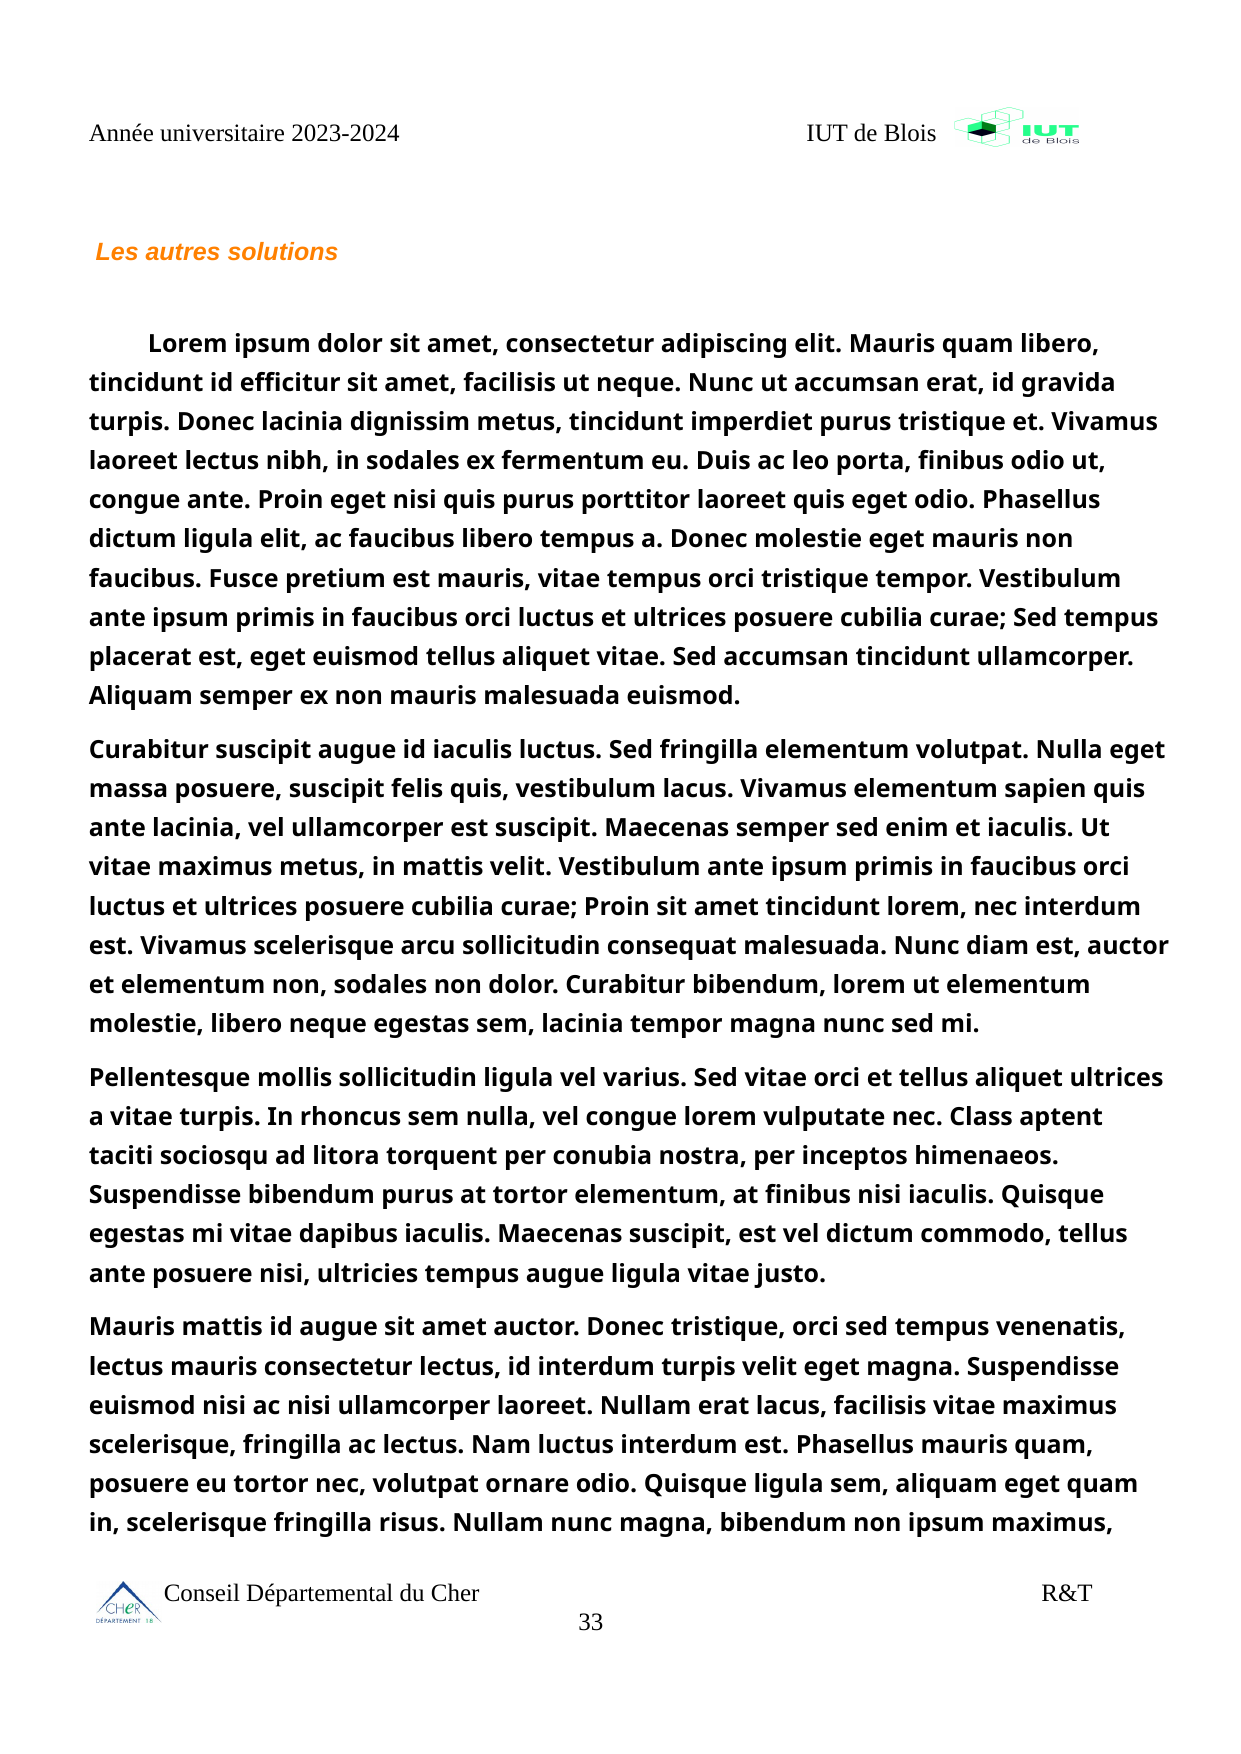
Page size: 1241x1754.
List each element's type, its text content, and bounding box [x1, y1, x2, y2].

text Pellentesque mollis sollicitudin ligula vel varius. Sed vitae orci et tellus aliquet ultrices a vitae turpis. In rhoncus sem nulla, vel congue lorem vulputate nec. Class aptent taciti sociosqu ad litora torquent per conubia nostra, per inceptos himenaeos. Suspendisse bibendum purus at tortor elementum, at finibus nisi iaculis. Quisque egestas mi vitae dapibus iaculis. Maecenas suscipit, est vel dictum commodo, tellus ante posuere nisi, ultricies tempus augue ligula vitae justo. [88, 1059, 1175, 1289]
text Mauris mattis id augue sit amet auctor. Donec tristique, orci sed tempus venenatis, lectus mauris consectetur lectus, id interdum turpis velit eget magna. Suspendisse euismod nisi ac nisi ullamcorper laoreet. Nullam erat lacus, facilisis vitae maximus scelerisque, fringilla ac lectus. Nam luctus interdum est. Phasellus mauris quam, posuere eu tortor nec, volutpat ornare odio. Quisque ligula sem, aliquam eget quam in, scelerisque fringilla risus. Nullam nunc magna, bibendum non ipsum maximus, [88, 1309, 1175, 1539]
text Lorem ipsum dolor sit amet, consectetur adipiscing elit. Mauris quam libero, tincidunt id efficitur sit amet, facilisis ut neque. Nunc ut accumsan erat, id gravida turpis. Donec lacinia dignissim metus, tincidunt imperdiet purus tristique et. Vivamus laoreet lectus nibh, in sodales ex fermentum eu. Duis ac leo porta, finibus odio ut, congue ante. Proin eget nisi quis purus porttitor laoreet quis eget odio. Phasellus dictum ligula elit, ac faucibus libero tempus a. Donec molestie eget mauris non faucibus. Fusce pretium est mauris, vitae tempus orci tristique tempor. Vestibulum ante ipsum primis in faucibus orci luctus et ultrices posuere cubilia curae; Sed tempus placerat est, eget euismod tellus aliquet vitae. Sed accumsan tincidunt ullamcorper. Aliquam semper ex non mauris malesuada euismod. [88, 325, 1175, 712]
subtitle Les autres solutions [88, 236, 1175, 265]
picture [96, 1581, 162, 1623]
picture [954, 107, 1079, 147]
text Curabitur suscipit augue id iaculis luctus. Sed fringilla elementum volutpat. Nulla eget massa posuere, suscipit felis quis, vestibulum lacus. Vivamus elementum sapien quis ante lacinia, vel ullamcorper est suscipit. Maecenas semper sed enim et iaculis. Ut vitae maximus metus, in mattis velit. Vestibulum ante ipsum primis in faucibus orci luctus et ultrices posuere cubilia curae; Proin sit amet tincidunt lorem, nec interdum est. Vivamus scelerisque arcu sollicitudin consequat malesuada. Nunc diam est, auctor et elementum non, sodales non dolor. Curabitur bibendum, lorem ut elementum molestie, libero neque egestas sem, lacinia tempor magna nunc sed mi. [88, 732, 1175, 1040]
